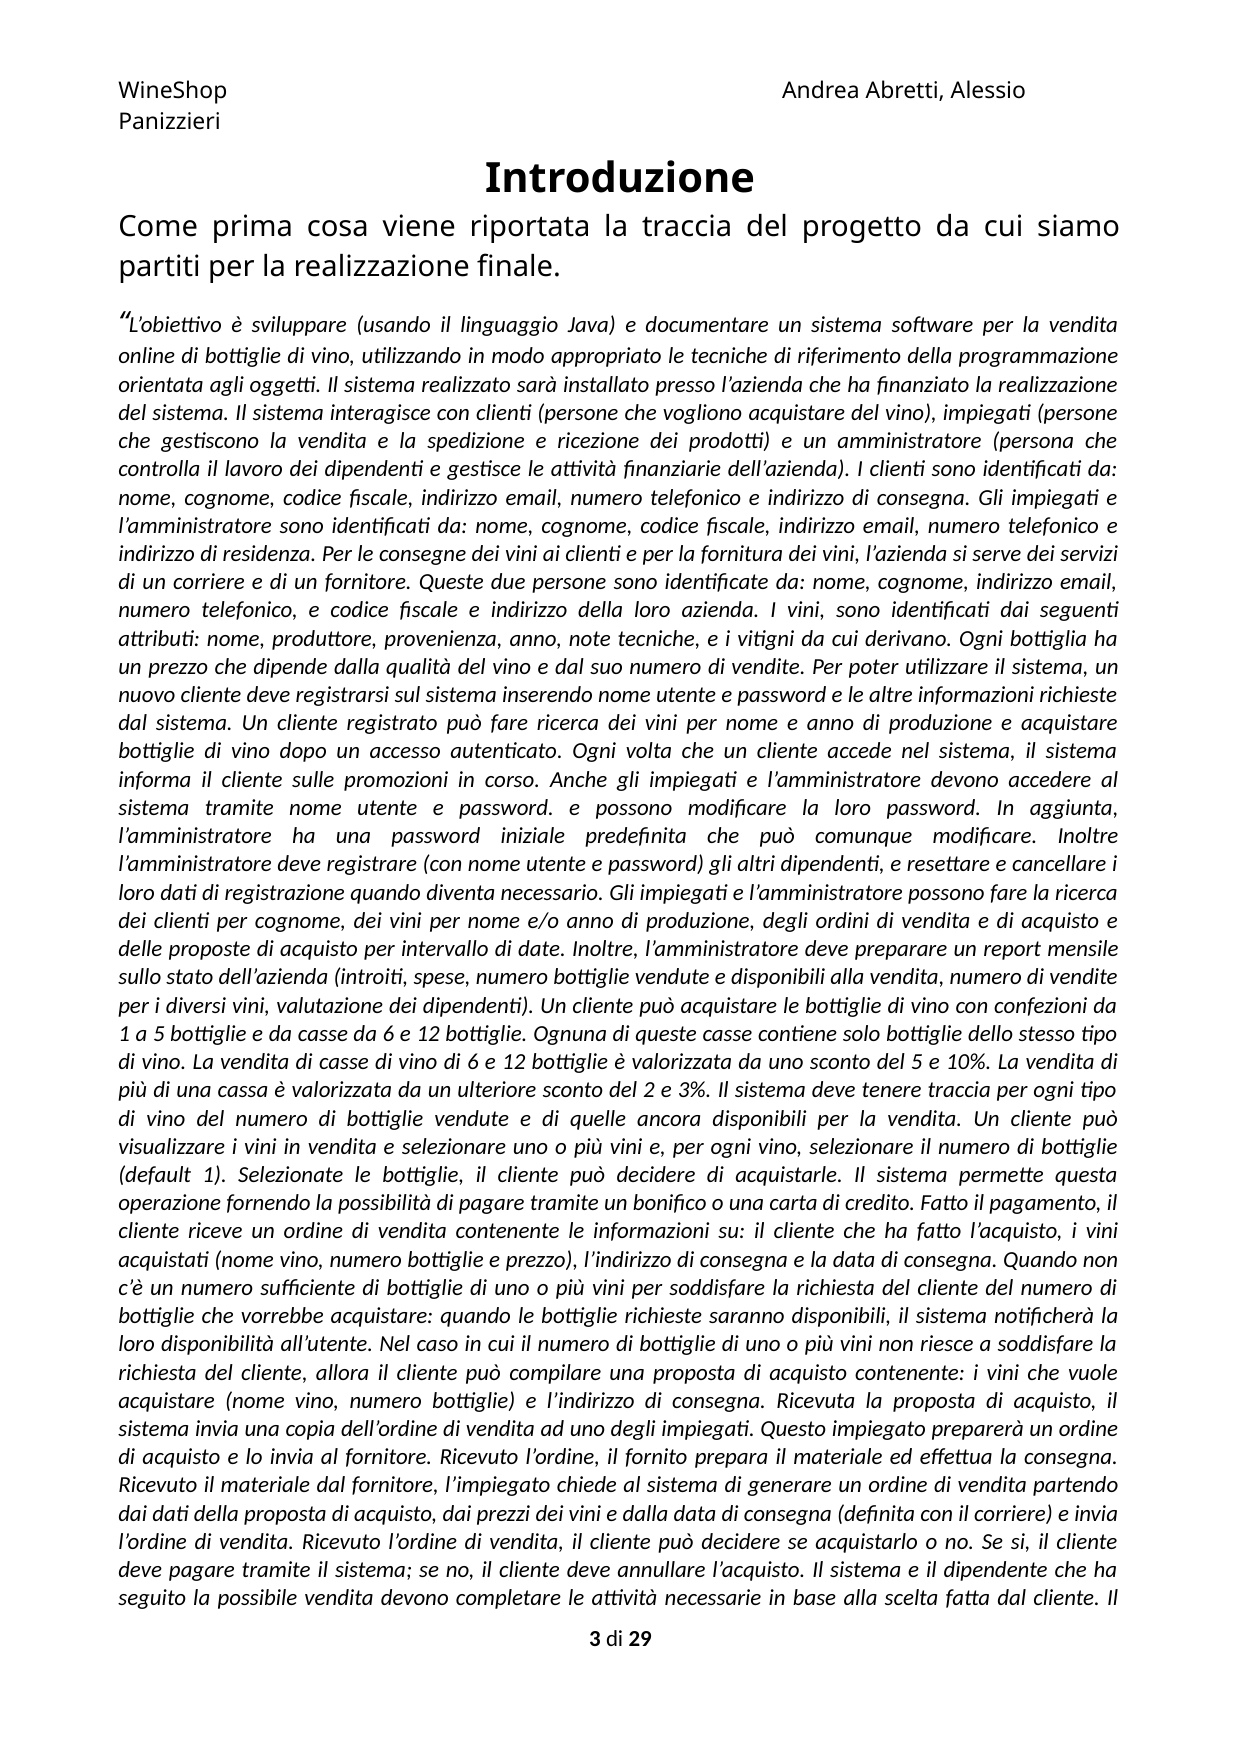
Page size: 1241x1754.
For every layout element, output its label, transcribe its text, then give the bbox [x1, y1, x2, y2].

text “L’obiettivo è sviluppare (usando il linguaggio Java) e documentare un sistema software per la vendita online di bottiglie di vino, utilizzando in modo appropriato le tecniche di riferimento della programmazione orientata agli oggetti. Il sistema realizzato sarà installato presso l’azienda che ha finanziato la realizzazione del sistema. Il sistema interagisce con clienti (persone che vogliono acquistare del vino), impiegati (persone che gestiscono la vendita e la spedizione e ricezione dei prodotti) e un amministratore (persona che controlla il lavoro dei dipendenti e gestisce le attività finanziarie dell’azienda). I clienti sono identificati da: nome, cognome, codice fiscale, indirizzo email, numero telefonico e indirizzo di consegna. Gli impiegati e l’amministratore sono identificati da: nome, cognome, codice fiscale, indirizzo email, numero telefonico e indirizzo di residenza. Per le consegne dei vini ai clienti e per la fornitura dei vini, l’azienda si serve dei servizi di un corriere e di un fornitore. Queste due persone sono identificate da: nome, cognome, indirizzo email, numero telefonico, e codice fiscale e indirizzo della loro azienda. I vini, sono identificati dai seguenti attributi: nome, produttore, provenienza, anno, note tecniche, e i vitigni da cui derivano. Ogni bottiglia ha un prezzo che dipende dalla qualità del vino e dal suo numero di vendite. Per poter utilizzare il sistema, un nuovo cliente deve registrarsi sul sistema inserendo nome utente e password e le altre informazioni richieste dal sistema. Un cliente registrato può fare ricerca dei vini per nome e anno di produzione e acquistare bottiglie di vino dopo un accesso autenticato. Ogni volta che un cliente accede nel sistema, il sistema informa il cliente sulle promozioni in corso. Anche gli impiegati e l’amministratore devono accedere al sistema tramite nome utente e password. e possono modificare la loro password. In aggiunta, l’amministratore ha una password iniziale predefinita che può comunque modificare. Inoltre l’amministratore deve registrare (con nome utente e password) gli altri dipendenti, e resettare e cancellare i loro dati di registrazione quando diventa necessario. Gli impiegati e l’amministratore possono fare la ricerca dei clienti per cognome, dei vini per nome e/o anno di produzione, degli ordini di vendita e di acquisto e delle proposte di acquisto per intervallo di date. Inoltre, l’amministratore deve preparare un report mensile sullo stato dell’azienda (introiti, spese, numero bottiglie vendute e disponibili alla vendita, numero di vendite per i diversi vini, valutazione dei dipendenti). Un cliente può acquistare le bottiglie di vino con confezioni da 1 a 5 bottiglie e da casse da 6 e 12 bottiglie. Ognuna di queste casse contiene solo bottiglie dello stesso tipo di vino. La vendita di casse di vino di 6 e 12 bottiglie è valorizzata da uno sconto del 5 e 10%. La vendita di più di una cassa è valorizzata da un ulteriore sconto del 2 e 3%. Il sistema deve tenere traccia per ogni tipo di vino del numero di bottiglie vendute e di quelle ancora disponibili per la vendita. Un cliente può visualizzare i vini in vendita e selezionare uno o più vini e, per ogni vino, selezionare il numero di bottiglie (default 1). Selezionate le bottiglie, il cliente può decidere di acquistarle. Il sistema permette questa operazione fornendo la possibilità di pagare tramite un bonifico o una carta di credito. Fatto il pagamento, il cliente riceve un ordine di vendita contenente le informazioni su: il cliente che ha fatto l’acquisto, i vini acquistati (nome vino, numero bottiglie e prezzo), l’indirizzo di consegna e la data di consegna. Quando non c’è un numero sufficiente di bottiglie di uno o più vini per soddisfare la richiesta del cliente del numero di bottiglie che vorrebbe acquistare: quando le bottiglie richieste saranno disponibili, il sistema notificherà la loro disponibilità all’utente. Nel caso in cui il numero di bottiglie di uno o più vini non riesce a soddisfare la richiesta del cliente, allora il cliente può compilare una proposta di acquisto contenente: i vini che vuole acquistare (nome vino, numero bottiglie) e l’indirizzo di consegna. Ricevuta la proposta di acquisto, il sistema invia una copia dell’ordine di vendita ad uno degli impiegati. Questo impiegato preparerà un ordine di acquisto e lo invia al fornitore. Ricevuto l’ordine, il fornito prepara il materiale ed effettua la consegna. Ricevuto il materiale dal fornitore, l’impiegato chiede al sistema di generare un ordine di vendita partendo dai dati della proposta di acquisto, dai prezzi dei vini e dalla data di consegna (definita con il corriere) e invia l’ordine di vendita. Ricevuto l’ordine di vendita, il cliente può decidere se acquistarlo o no. Se si, il cliente deve pagare tramite il sistema; se no, il cliente deve annullare l’acquisto. Il sistema e il dipendente che ha seguito la possibile vendita devono completare le attività necessarie in base alla scelta fatta dal cliente. Il [118, 302, 1122, 1612]
subtitle Introduzione [118, 148, 1122, 204]
text Come prima cosa viene riportata la traccia del progetto da cui siamo partiti per la realizzazione finale. [118, 205, 1122, 284]
